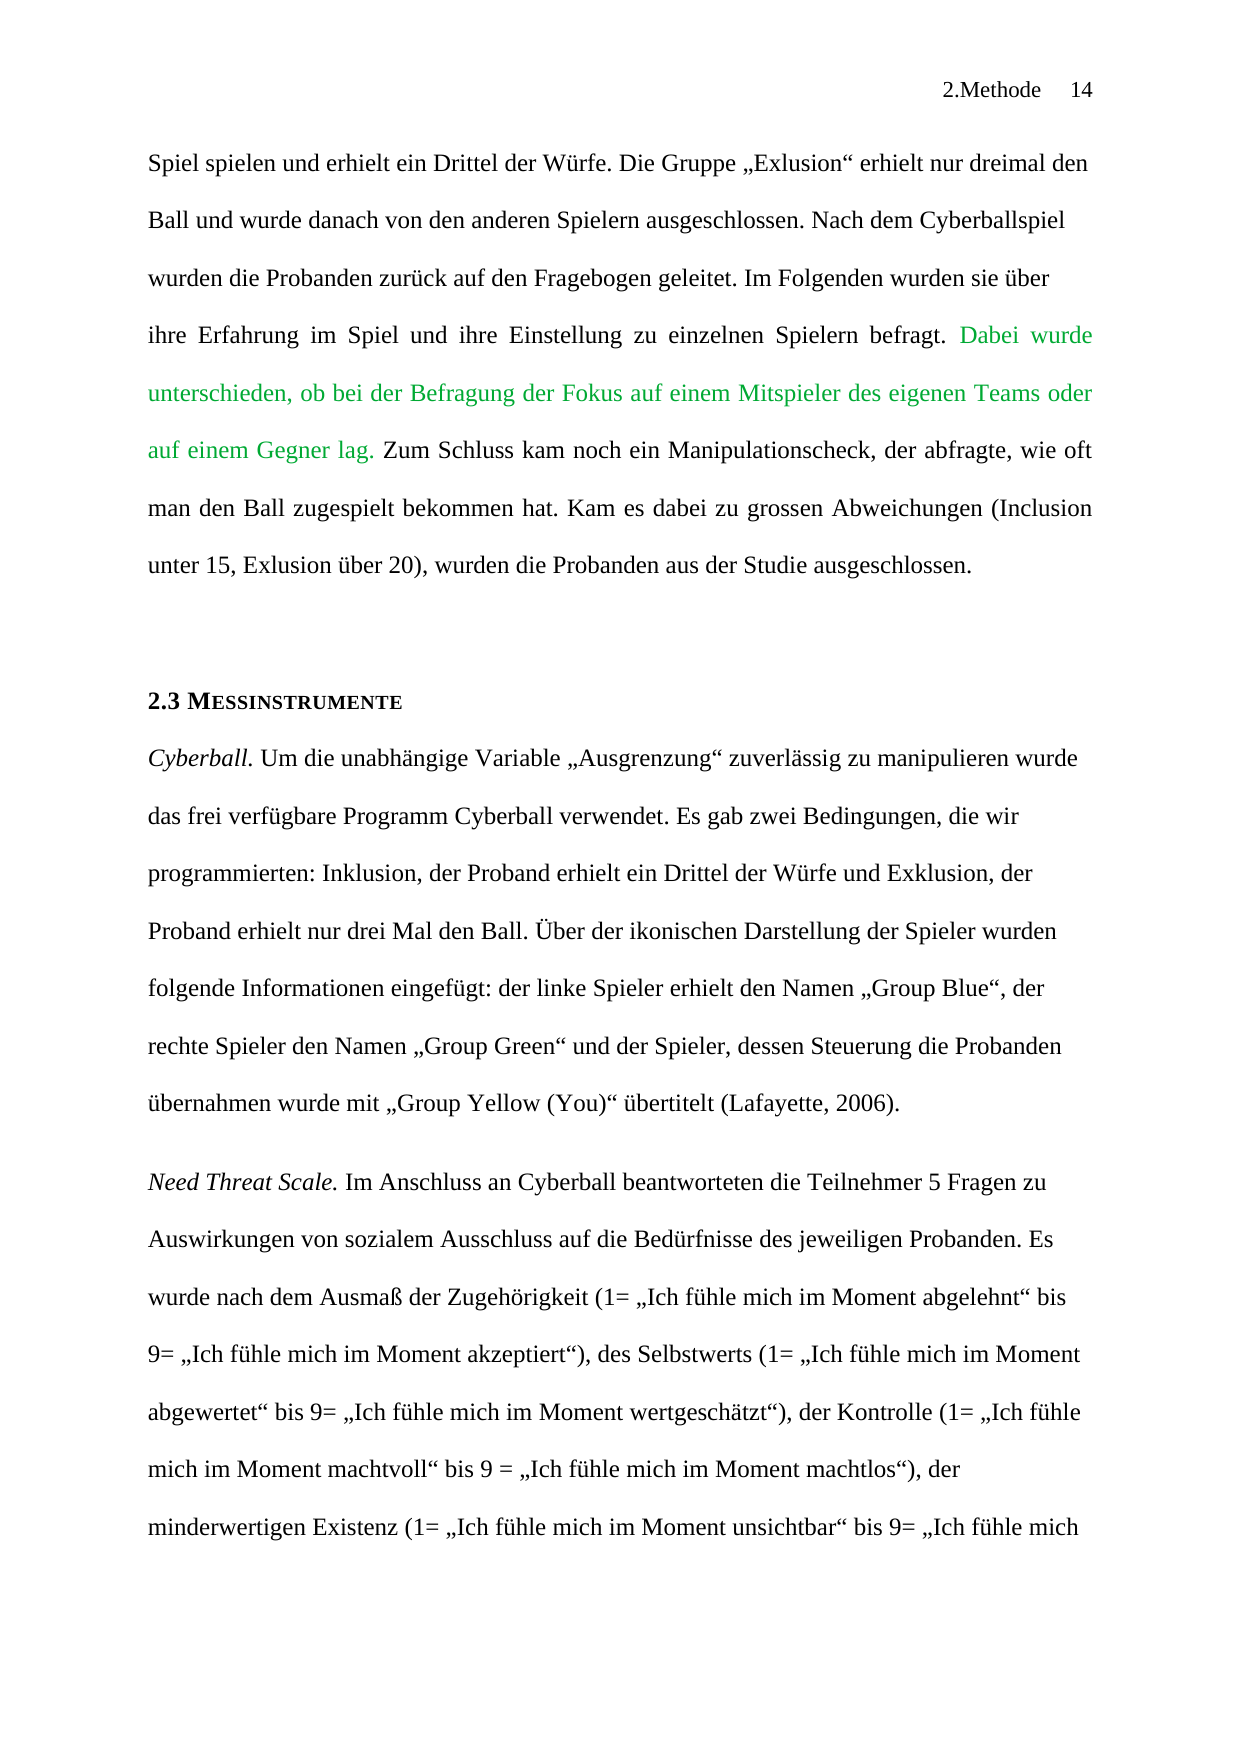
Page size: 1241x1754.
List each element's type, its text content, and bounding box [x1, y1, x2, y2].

text Spiel spielen und erhielt ein Drittel der Würfe. Die Gruppe „Exlusion“ erhielt nur dreimal den [148, 148, 1093, 176]
text wurden die Probanden zurück auf den Fragebogen geleitet. Im Folgenden wurden sie über [148, 263, 1093, 291]
text ihre Erfahrung im Spiel und ihre Einstellung zu einzelnen Spielern befragt. Dabei wurde unterschieden, ob bei der Befragung der Fokus auf einem Mitspieler des eigenen Teams oder auf einem Gegner lag. Zum Schluss kam noch ein Manipulationscheck, der abfragte, wie oft man den Ball zugespielt bekommen hat. Kam es dabei zu grossen Abweichungen (Inclusion unter 15, Exlusion über 20), wurden die Probanden aus der Studie ausgeschlossen. [148, 320, 1093, 579]
text Cyberball. Um die unabhängige Variable „Ausgrenzung“ zuverlässig zu manipulieren wurde das frei verfügbare Programm Cyberball verwendet. Es gab zwei Bedingungen, die wir programmierten: Inklusion, der Proband erhielt ein Drittel der Würfe und Exklusion, der Proband erhielt nur drei Mal den Ball. Über der ikonischen Darstellung der Spieler wurden folgende Informationen eingefügt: der linke Spieler erhielt den Namen „Group Blue“, der rechte Spieler den Namen „Group Green“ und der Spieler, dessen Steuerung die Probanden übernahmen wurde mit „Group Yellow (You)“ übertitelt (Lafayette, 2006). [148, 743, 1093, 1117]
subtitle 2.3 Messinstrumente [148, 686, 1093, 715]
text Ball und wurde danach von den anderen Spielern ausgeschlossen. Nach dem Cyberballspiel [148, 205, 1093, 234]
text Need Threat Scale. Im Anschluss an Cyberball beantworteten die Teilnehmer 5 Fragen zu Auswirkungen von sozialem Ausschluss auf die Bedürfnisse des jeweiligen Probanden. Es wurde nach dem Ausmaß der Zugehörigkeit (1= „Ich fühle mich im Moment abgelehnt“ bis 9= „Ich fühle mich im Moment akzeptiert“), des Selbstwerts (1= „Ich fühle mich im Moment abgewertet“ bis 9= „Ich fühle mich im Moment wertgeschätzt“), der Kontrolle (1= „Ich fühle mich im Moment machtvoll“ bis 9 = „Ich fühle mich im Moment machtlos“), der minderwertigen Existenz (1= „Ich fühle mich im Moment unsichtbar“ bis 9= „Ich fühle mich [148, 1167, 1093, 1541]
